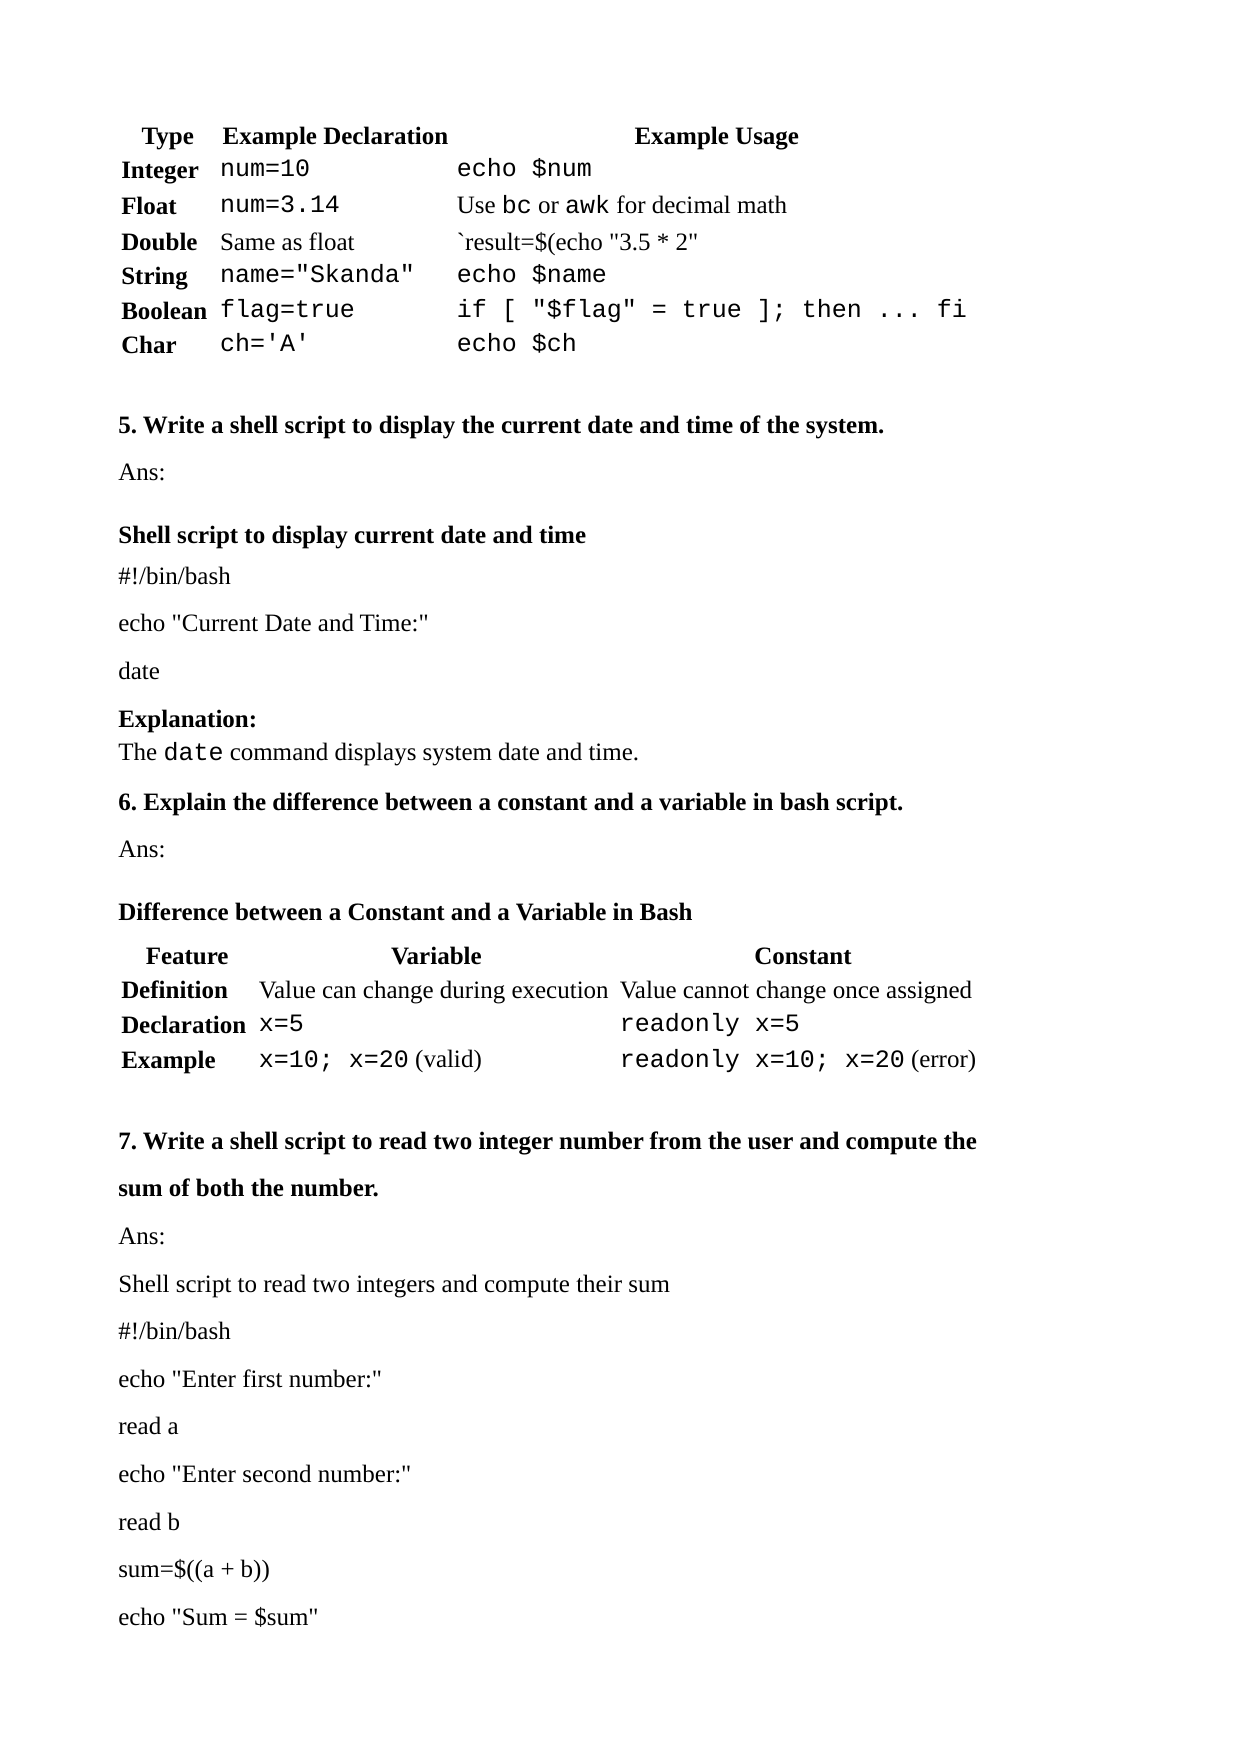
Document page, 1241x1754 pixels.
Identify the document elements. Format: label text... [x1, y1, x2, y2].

text Explanation: The date command displays system date and time. [118, 704, 1122, 768]
table_cell Boolean [118, 293, 217, 328]
text date [118, 656, 1122, 685]
table_header Feature [118, 938, 256, 972]
table_cell Char [118, 328, 217, 362]
text echo "Enter second number:" [118, 1459, 1122, 1488]
table_cell Example [118, 1042, 256, 1078]
text Ans: [118, 834, 1122, 863]
text echo "Enter first number:" [118, 1364, 1122, 1393]
table_cell Double [118, 224, 217, 258]
text echo "Sum = $sum" [118, 1602, 1122, 1631]
table_cell name="Skanda" [217, 259, 454, 293]
table_cell x=5 [256, 1007, 617, 1042]
text Ans: [118, 457, 1122, 486]
table_cell ch='A' [217, 328, 454, 362]
table_cell `result=$(echo "3.5 * 2" [454, 224, 979, 258]
table_cell echo $name [454, 259, 979, 293]
table_cell readonly x=5 [617, 1007, 989, 1042]
table_cell echo $ch [454, 328, 979, 362]
table_cell Integer [118, 153, 217, 187]
table_header Example Usage [454, 118, 979, 153]
table_cell x=10; x=20 (valid) [256, 1042, 617, 1078]
subtitle Difference between a Constant and a Variable in Bash [118, 897, 1122, 925]
table_cell String [118, 259, 217, 293]
table_header Constant [617, 938, 989, 972]
text read b [118, 1507, 1122, 1535]
text Shell script to read two integers and compute their sum [118, 1269, 1122, 1297]
text sum=$((a + b)) [118, 1554, 1122, 1583]
text read a [118, 1411, 1122, 1440]
text 6. Explain the difference between a constant and a variable in bash script. [118, 787, 1122, 816]
text #!/bin/bash [118, 1316, 1122, 1345]
table_cell Value can change during execution [256, 973, 617, 1007]
table_cell flag=true [217, 293, 454, 328]
text 7. Write a shell script to read two integer number from the user and compute the [118, 1126, 1122, 1154]
table_cell num=10 [217, 153, 454, 187]
text 5. Write a shell script to display the current date and time of the system. [118, 410, 1122, 439]
table_cell Float [118, 187, 217, 224]
table_cell Value cannot change once assigned [617, 973, 989, 1007]
text echo "Current Date and Time:" [118, 608, 1122, 637]
table_cell Declaration [118, 1007, 256, 1042]
table_cell if [ "$flag" = true ]; then ... fi [454, 293, 979, 328]
table_cell Definition [118, 973, 256, 1007]
text sum of both the number. [118, 1173, 1122, 1202]
table_header Type [118, 118, 217, 153]
table_cell Use bc or awk for decimal math [454, 187, 979, 224]
table_cell readonly x=10; x=20 (error) [617, 1042, 989, 1078]
subtitle Shell script to display current date and time [118, 520, 1122, 548]
table_cell num=3.14 [217, 187, 454, 224]
table_header Example Declaration [217, 118, 454, 153]
text Ans: [118, 1221, 1122, 1250]
text #!/bin/bash [118, 561, 1122, 590]
table_cell Same as float [217, 224, 454, 258]
table_header Variable [256, 938, 617, 972]
table_cell echo $num [454, 153, 979, 187]
